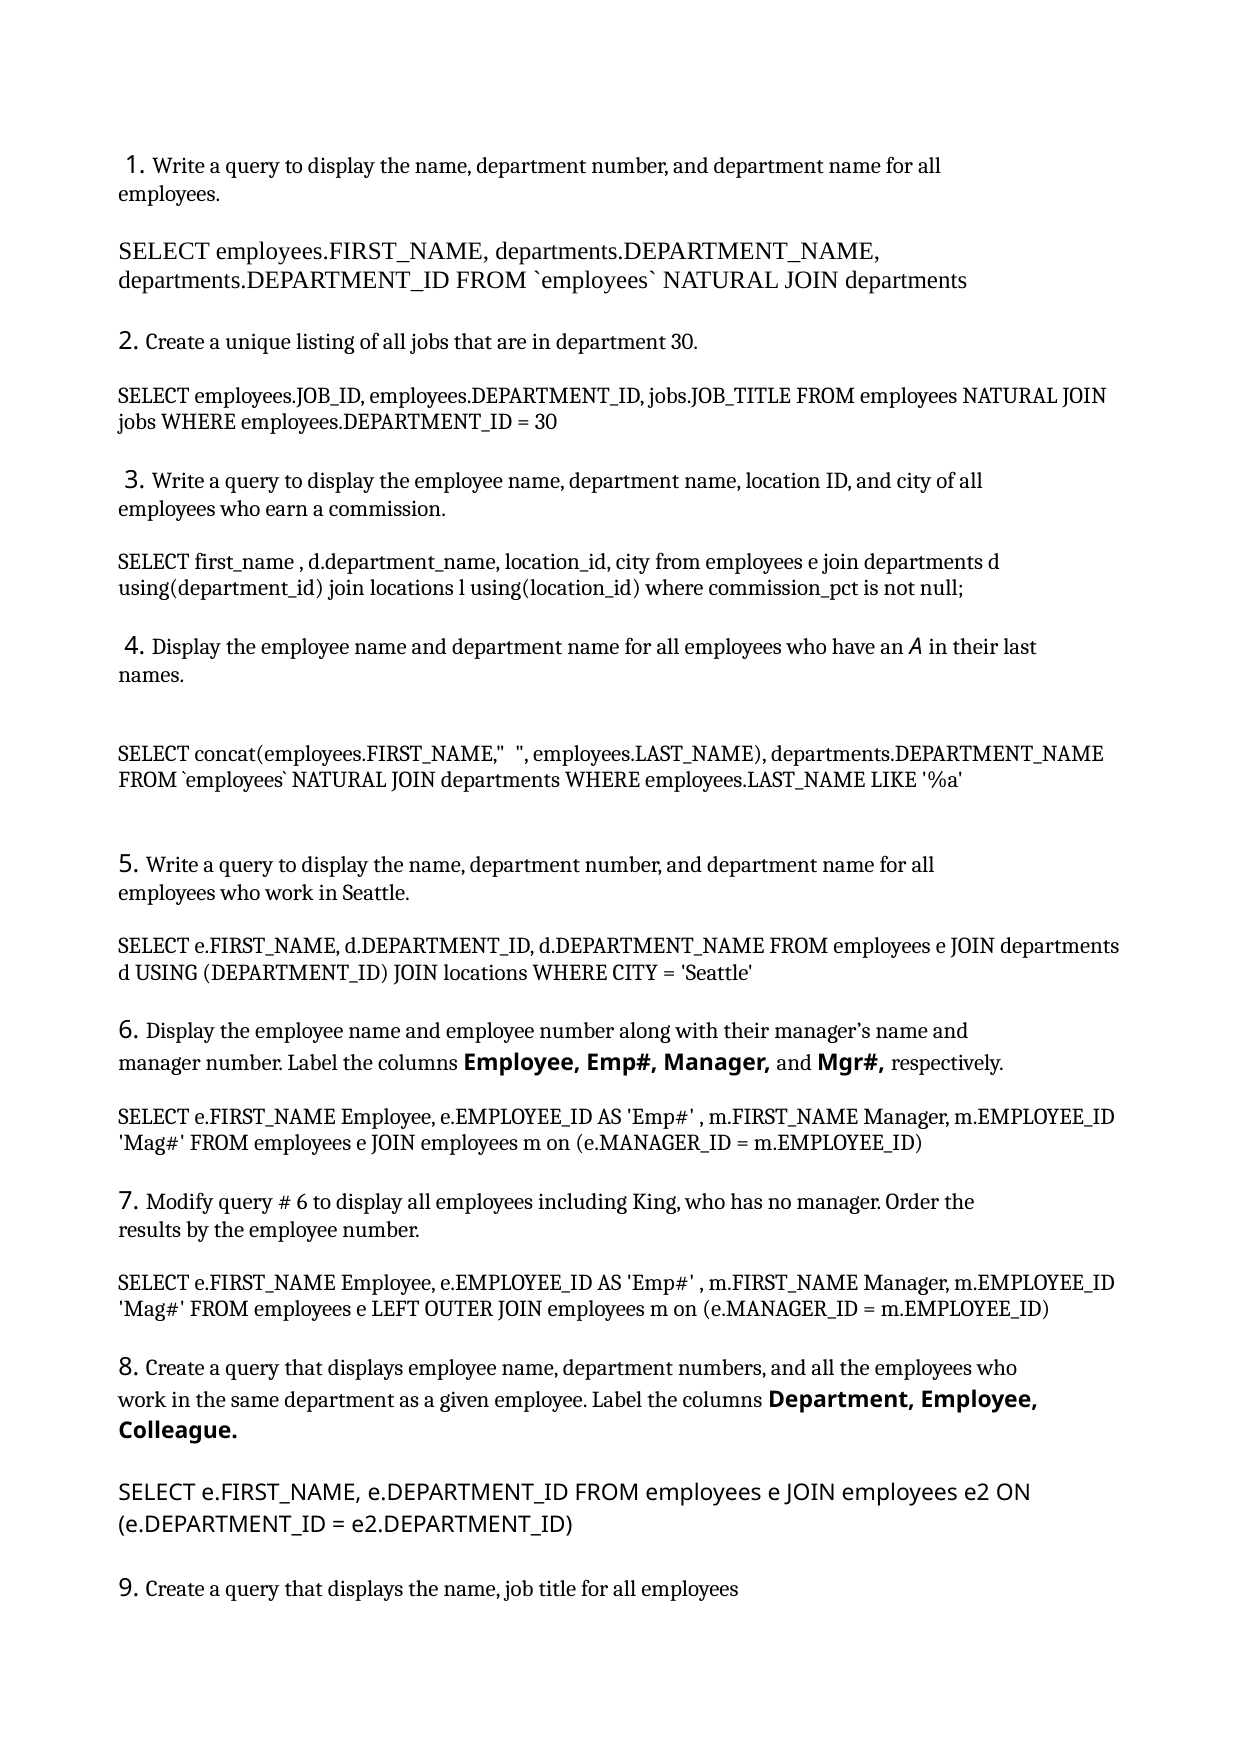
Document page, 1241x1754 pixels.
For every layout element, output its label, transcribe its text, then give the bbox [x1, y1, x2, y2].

text 2. Create a unique listing of all jobs that are in department 30. [118, 322, 1122, 356]
text names. [118, 662, 1122, 688]
text SELECT e.FIRST_NAME Employee, e.EMPLOYEE_ID AS 'Emp#' , m.FIRST_NAME Manager, m.EMPLOYEE_ID 'Mag#' FROM employees e JOIN employees m on (e.MANAGER_ID = m.EMPLOYEE_ID) [118, 1104, 1122, 1156]
text SELECT e.FIRST_NAME, d.DEPARTMENT_ID, d.DEPARTMENT_NAME FROM employees e JOIN departments d USING (DEPARTMENT_ID) JOIN locations WHERE CITY = 'Seattle' [118, 933, 1122, 986]
text employees who earn a commission. [118, 496, 1122, 522]
text SELECT employees.JOB_ID, employees.DEPARTMENT_ID, jobs.JOB_TITLE FROM employees NATURAL JOIN jobs WHERE employees.DEPARTMENT_ID = 30 [118, 383, 1122, 435]
text SELECT e.FIRST_NAME Employee, e.EMPLOYEE_ID AS 'Emp#' , m.FIRST_NAME Manager, m.EMPLOYEE_ID 'Mag#' FROM employees e LEFT OUTER JOIN employees m on (e.MANAGER_ID = m.EMPLOYEE_ID) [118, 1269, 1122, 1322]
text Colleague. [118, 1414, 1122, 1445]
text 9. Create a query that displays the name, job title for all employees [118, 1570, 1122, 1604]
text employees. [118, 181, 1122, 207]
text employees who work in Seattle. [118, 880, 1122, 907]
text SELECT employees.FIRST_NAME, departments.DEPARTMENT_NAME, departments.DEPARTMENT_ID FROM `employees` NATURAL JOIN departments [118, 236, 1122, 293]
text work in the same department as a given employee. Label the columns Department, Employee, [118, 1383, 1122, 1414]
text 8. Create a query that displays employee name, department numbers, and all the employees who [118, 1348, 1122, 1383]
text SELECT first_name , d.department_name, location_id, city from employees e join departments d using(department_id) join locations l using(location_id) where commission_pct is not null; [118, 548, 1122, 601]
text 5. Write a query to display the name, department number, and department name for all [118, 846, 1122, 880]
text SELECT concat(employees.FIRST_NAME," ", employees.LAST_NAME), departments.DEPARTMENT_NAME FROM `employees` NATURAL JOIN departments WHERE employees.LAST_NAME LIKE '%a' [118, 741, 1122, 793]
text manager number. Label the columns Employee, Emp#, Manager, and Mgr#, respectively. [118, 1046, 1122, 1077]
text 6. Display the employee name and employee number along with their manager’s name and [118, 1012, 1122, 1046]
text results by the employee number. [118, 1217, 1122, 1243]
text SELECT e.FIRST_NAME, e.DEPARTMENT_ID FROM employees e JOIN employees e2 ON (e.DEPARTMENT_ID = e2.DEPARTMENT_ID) [118, 1476, 1122, 1539]
text 3. Write a query to display the employee name, department name, location ID, and city of all [118, 462, 1122, 496]
text 1. Write a query to display the name, department number, and department name for all [118, 147, 1122, 181]
text 4. Display the employee name and department name for all employees who have an A in their last [118, 628, 1122, 662]
text 7. Modify query # 6 to display all employees including King, who has no manager. Order the [118, 1183, 1122, 1217]
